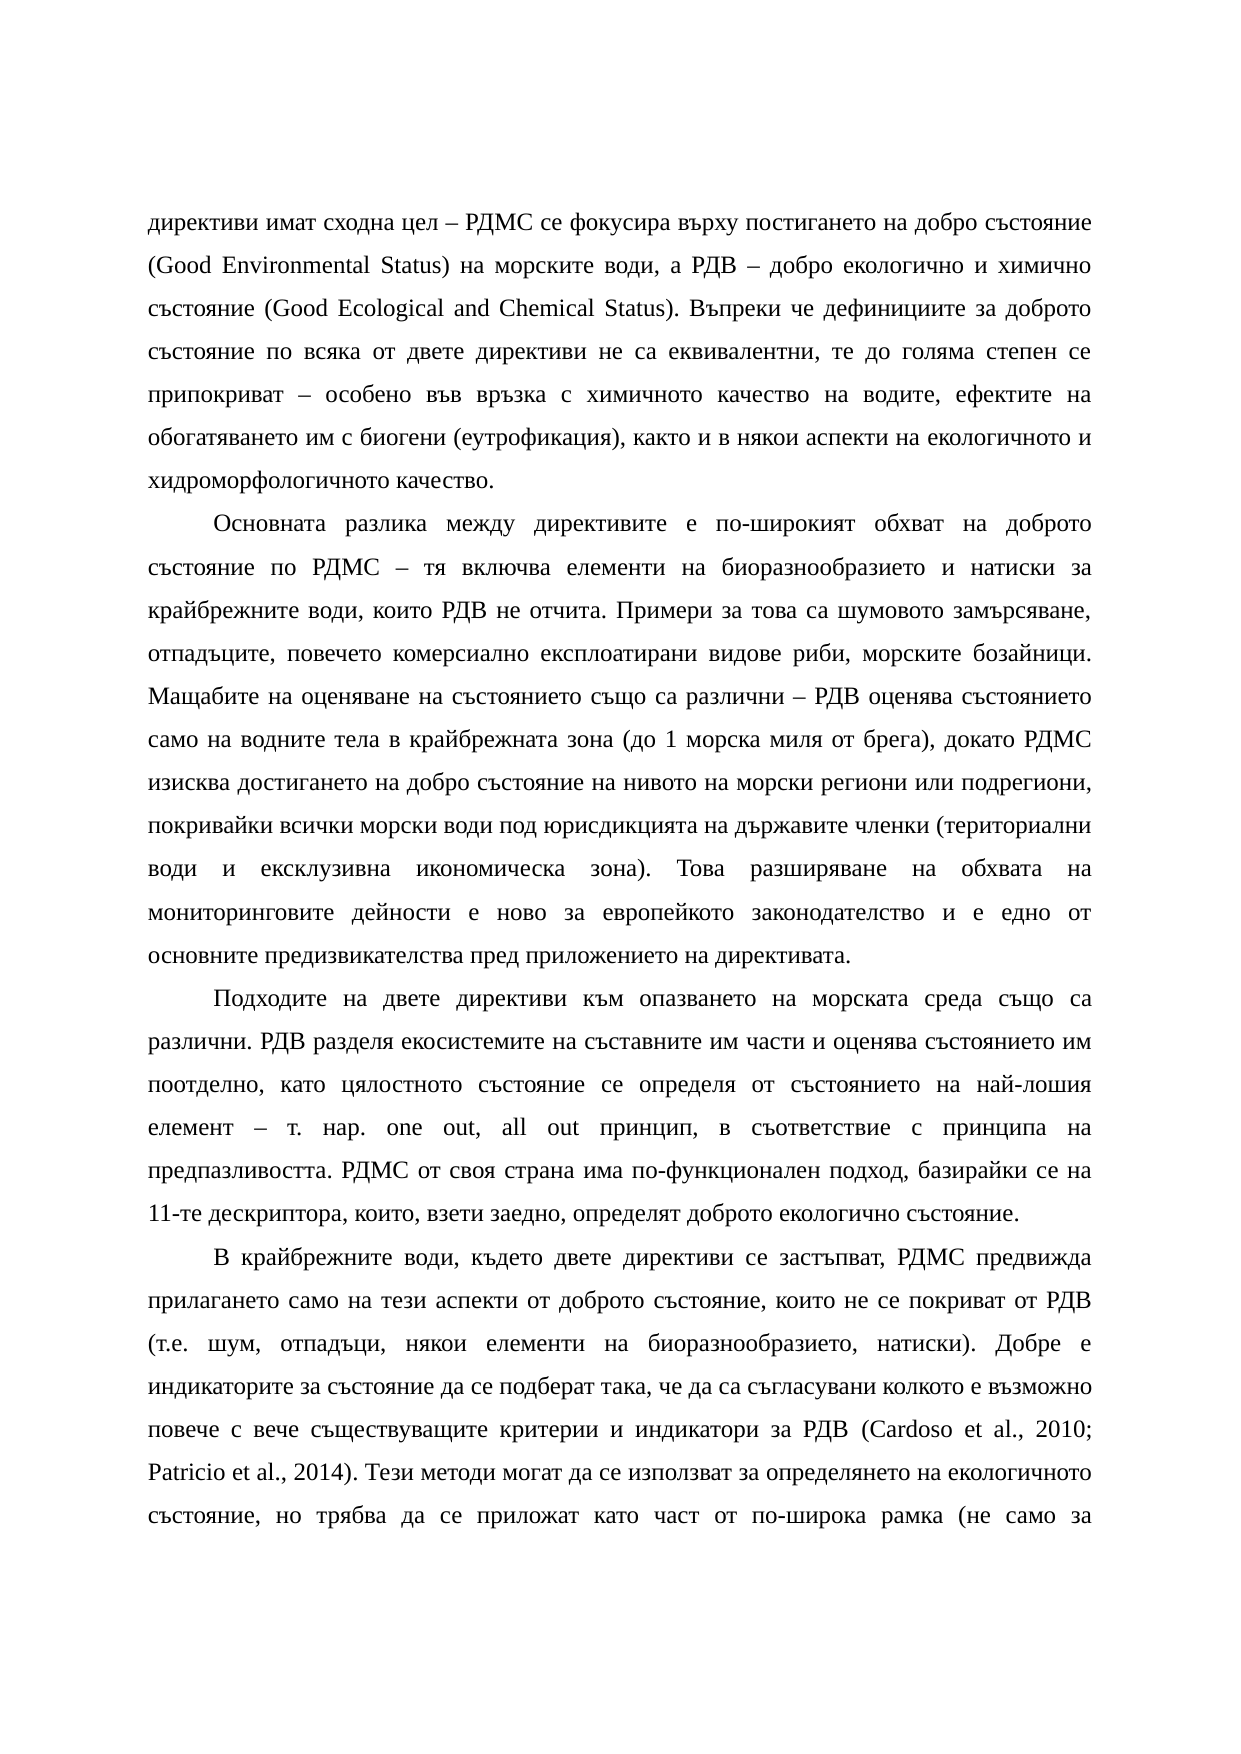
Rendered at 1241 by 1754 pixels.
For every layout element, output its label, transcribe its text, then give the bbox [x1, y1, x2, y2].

text директиви имат сходна цел – РДМС се фокусира върху постигането на добро състояние (Good Environmental Status) на морските води, а РДВ – добро екологично и химично състояние (Good Ecological and Chemical Status). Въпреки че дефинициите за доброто състояние по всяка от двете директиви не са еквивалентни, те до голяма степен се припокриват – особено във връзка с химичното качество на водите, ефектите на обогатяването им с биогени (еутрофикация), както и в някои аспекти на екологичното и хидроморфологичното качество. [148, 207, 1093, 494]
text Основната разлика между директивите е по-широкият обхват на доброто състояние по РДМС – тя включва елементи на биоразнообразието и натиски за крайбрежните води, които РДВ не отчита. Примери за това са шумовото замърсяване, отпадъците, повечето комерсиално експлоатирани видове риби, морските бозайници. Мащабите на оценяване на състоянието също са различни – РДВ оценява състоянието само на водните тела в крайбрежната зона (до 1 морска миля от брега), докато РДМС изисква достигането на добро състояние на нивото на морски региони или подрегиони, покривайки всички морски води под юрисдикцията на държавите членки (териториални води и ексклузивна икономическа зона). Това разширяване на обхвата на мониторинговите дейности е ново за европейкото законодателство и е едно от основните предизвикателства пред приложението на директивата. [148, 508, 1093, 968]
text Подходите на двете директиви към опазването на морската среда също са различни. РДВ разделя екосистемите на съставните им части и оценява състоянието им поотделно, като цялостното състояние се определя от състоянието на най-лошия елемент – т. нар. one out, all out принцип, в съответствие с принципа на предпазливостта. РДМС от своя страна има по-функционален подход, базирайки се на 11-те дескриптора, които, взети заедно, определят доброто екологично състояние. [148, 983, 1093, 1227]
text В крайбрежните води, където двете директиви се застъпват, РДМС предвижда прилагането само на тези аспекти от доброто състояние, които не се покриват от РДВ (т.е. шум, отпадъци, някои елементи на биоразнообразието, натиски). Добре е индикаторите за състояние да се подберат така, че да са съгласувани колкото е възможно повече с вече съществуващите критерии и индикатори за РДВ (Cardoso et al., 2010; Patricio et al., 2014). Тези методи могат да се използват за определянето на екологичното състояние, но трябва да се приложат като част от по-широка рамка (не само за [148, 1242, 1093, 1529]
